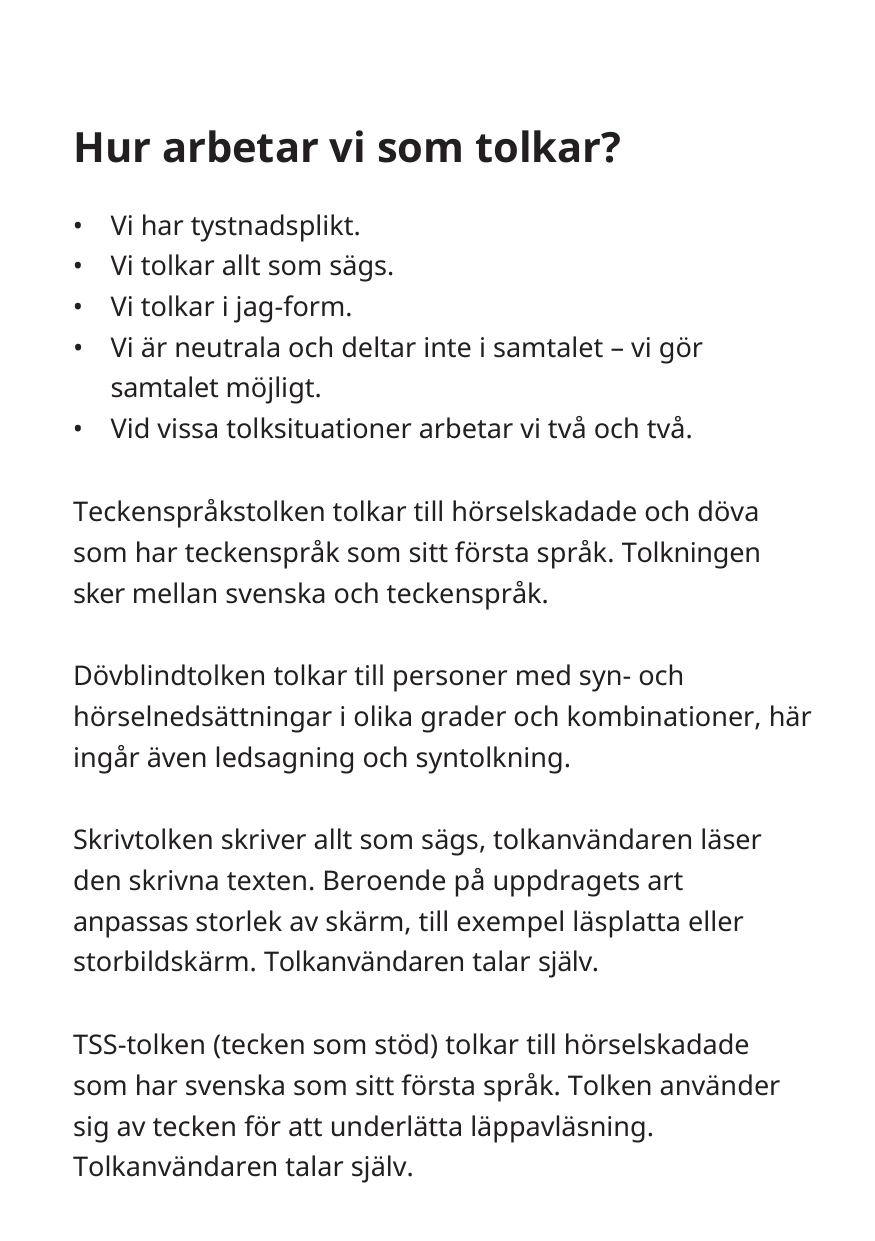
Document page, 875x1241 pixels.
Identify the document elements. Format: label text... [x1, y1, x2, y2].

list Vi har tystnadsplikt. [73, 206, 849, 243]
text Dövblindtolken tolkar till personer med syn- och hörselnedsättningar i olika grader och kombinationer, här ingår även ledsagning och syntolkning. [73, 656, 820, 775]
text Tolkanvändaren talar själv. [73, 1148, 849, 1185]
list Vi tolkar i jag-form. [73, 287, 849, 324]
subtitle Hur arbetar vi som tolkar? [73, 118, 849, 174]
list Vid vissa tolksituationer arbetar vi två och två. [73, 410, 849, 447]
text Skrivtolken skriver allt som sägs, tolkanvändaren läser den skrivna texten. Beroende på uppdragets art anpassas storlek av skärm, till exempel läsplatta eller storbildskärm. Tolkanvändaren talar själv. [73, 820, 774, 980]
list Vi tolkar allt som sägs. [73, 247, 849, 283]
text TSS-tolken (tecken som stöd) tolkar till hörselskadade som har svenska som sitt första språk. Tolken använder sig av tecken för att underlätta läppavläsning. [73, 1025, 786, 1144]
list Vi är neutrala och deltar inte i samtalet – vi gör samtalet möjligt. [73, 328, 781, 406]
text Teckenspråkstolken tolkar till hörselskadade och döva som har teckenspråk som sitt första språk. Tolkningen sker mellan svenska och teckenspråk. [73, 492, 786, 611]
